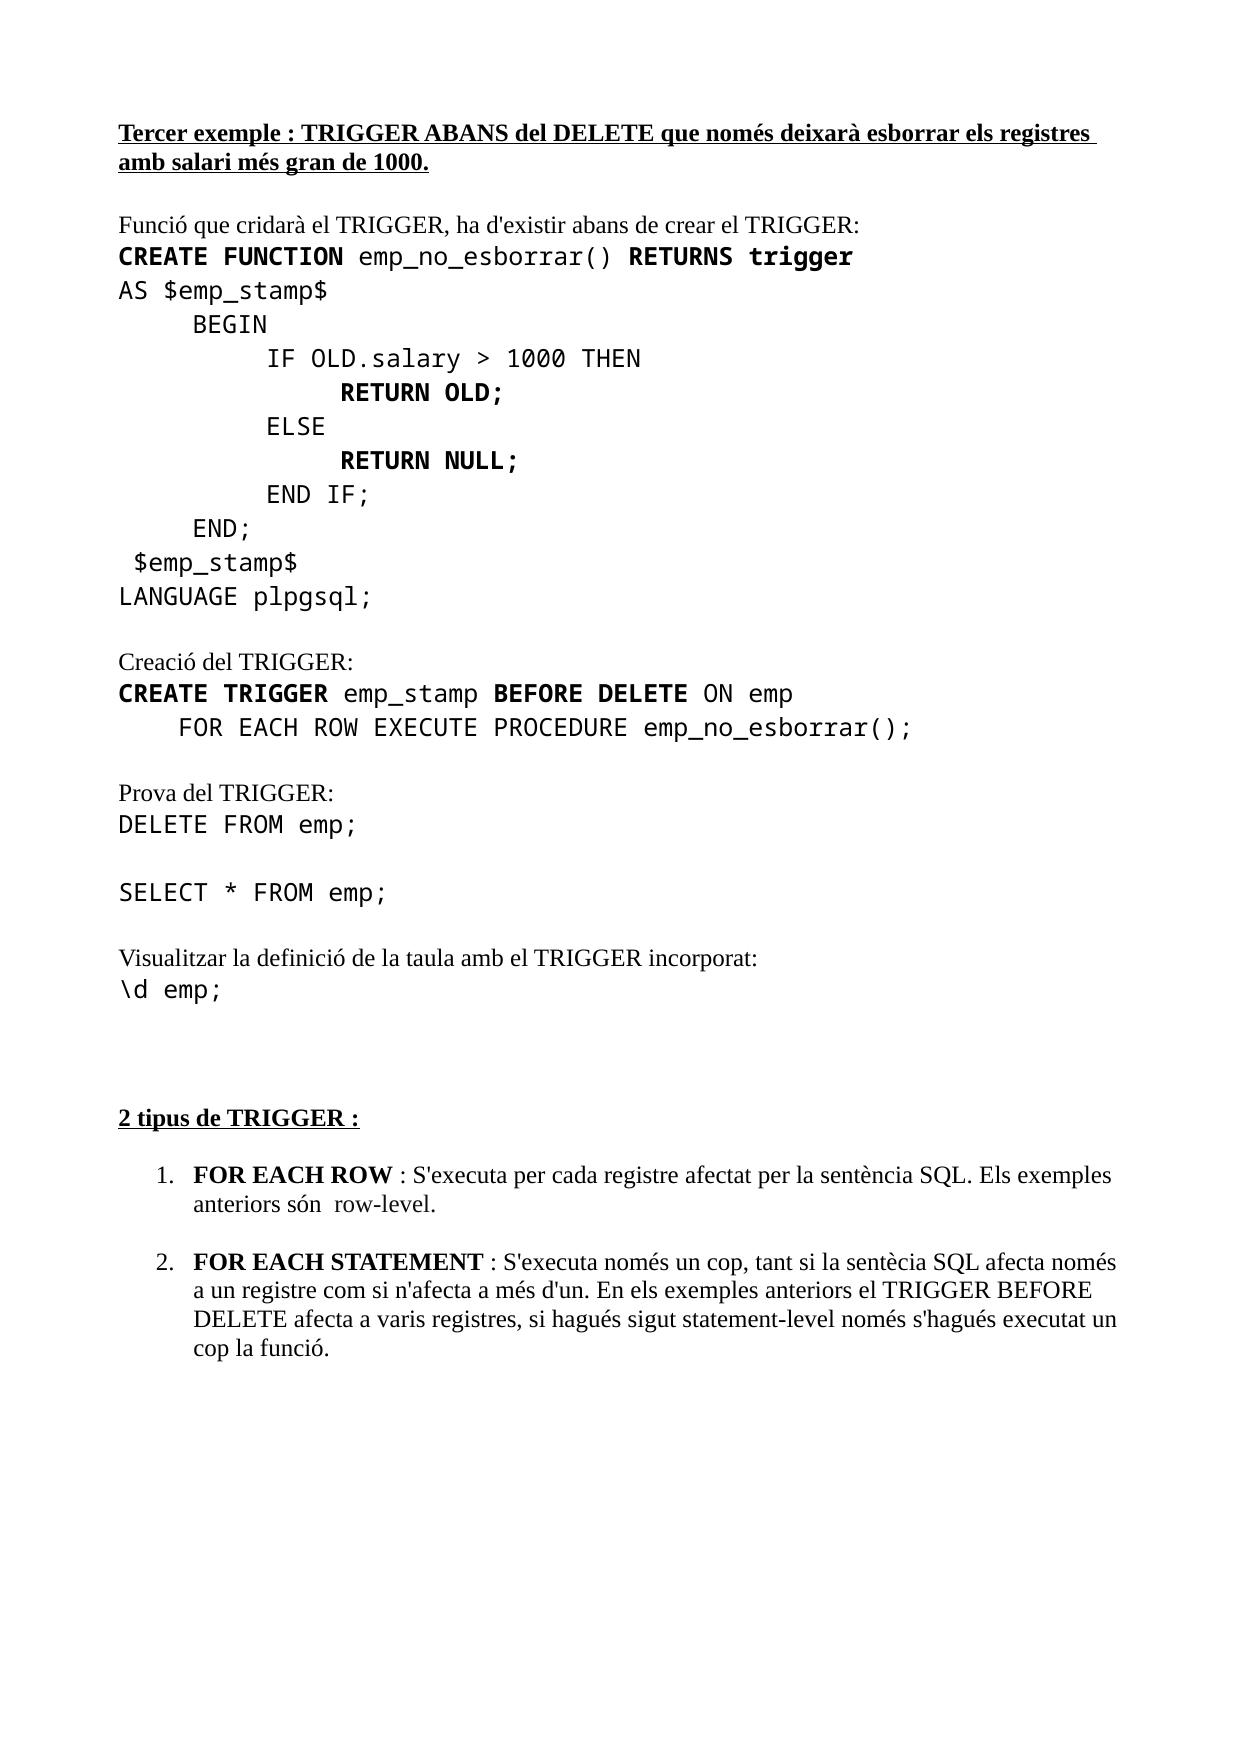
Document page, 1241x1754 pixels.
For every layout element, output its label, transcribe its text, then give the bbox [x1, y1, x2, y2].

text $emp_stamp$ [118, 545, 1122, 579]
text RETURN OLD; [118, 375, 1122, 409]
text Visualitzar la definició de la taula amb el TRIGGER incorporat: [118, 943, 1122, 972]
text LANGUAGE plpgsql; [118, 579, 1122, 613]
text \d emp; [118, 972, 1122, 1006]
list FOR EACH ROW : S'executa per cada registre afectat per la sentència SQL. Els exemples anteriors són row-level. [156, 1160, 1122, 1218]
text RETURN NULL; [118, 443, 1122, 477]
text END; [118, 511, 1122, 545]
text Tercer exemple : TRIGGER ABANS del DELETE que només deixarà esborrar els registres amb salari més gran de 1000. [118, 118, 1122, 176]
text IF OLD.salary > 1000 THEN [118, 341, 1122, 375]
text 2 tipus de TRIGGER : [118, 1103, 1122, 1132]
text Prova del TRIGGER: [118, 778, 1122, 807]
text Funció que cridarà el TRIGGER, ha d'existir abans de crear el TRIGGER: [118, 210, 1122, 238]
text FOR EACH ROW EXECUTE PROCEDURE emp_no_esborrar(); [118, 710, 1122, 744]
text DELETE FROM emp; [118, 807, 1122, 841]
text ELSE [118, 409, 1122, 443]
text END IF; [118, 477, 1122, 511]
text SELECT * FROM emp; [118, 875, 1122, 909]
text AS $emp_stamp$ [118, 272, 1122, 307]
text CREATE FUNCTION emp_no_esborrar() RETURNS trigger [118, 238, 1122, 272]
text Creació del TRIGGER: [118, 647, 1122, 676]
list FOR EACH STATEMENT : S'executa només un cop, tant si la sentècia SQL afecta només a un registre com si n'afecta a més d'un. En els exemples anteriors el TRIGGER BEFORE DELETE afecta a varis registres, si hagués sigut statement-level només s'hagués executat un cop la funció. [156, 1247, 1122, 1362]
text CREATE TRIGGER emp_stamp BEFORE DELETE ON emp [118, 676, 1122, 710]
text BEGIN [118, 307, 1122, 341]
